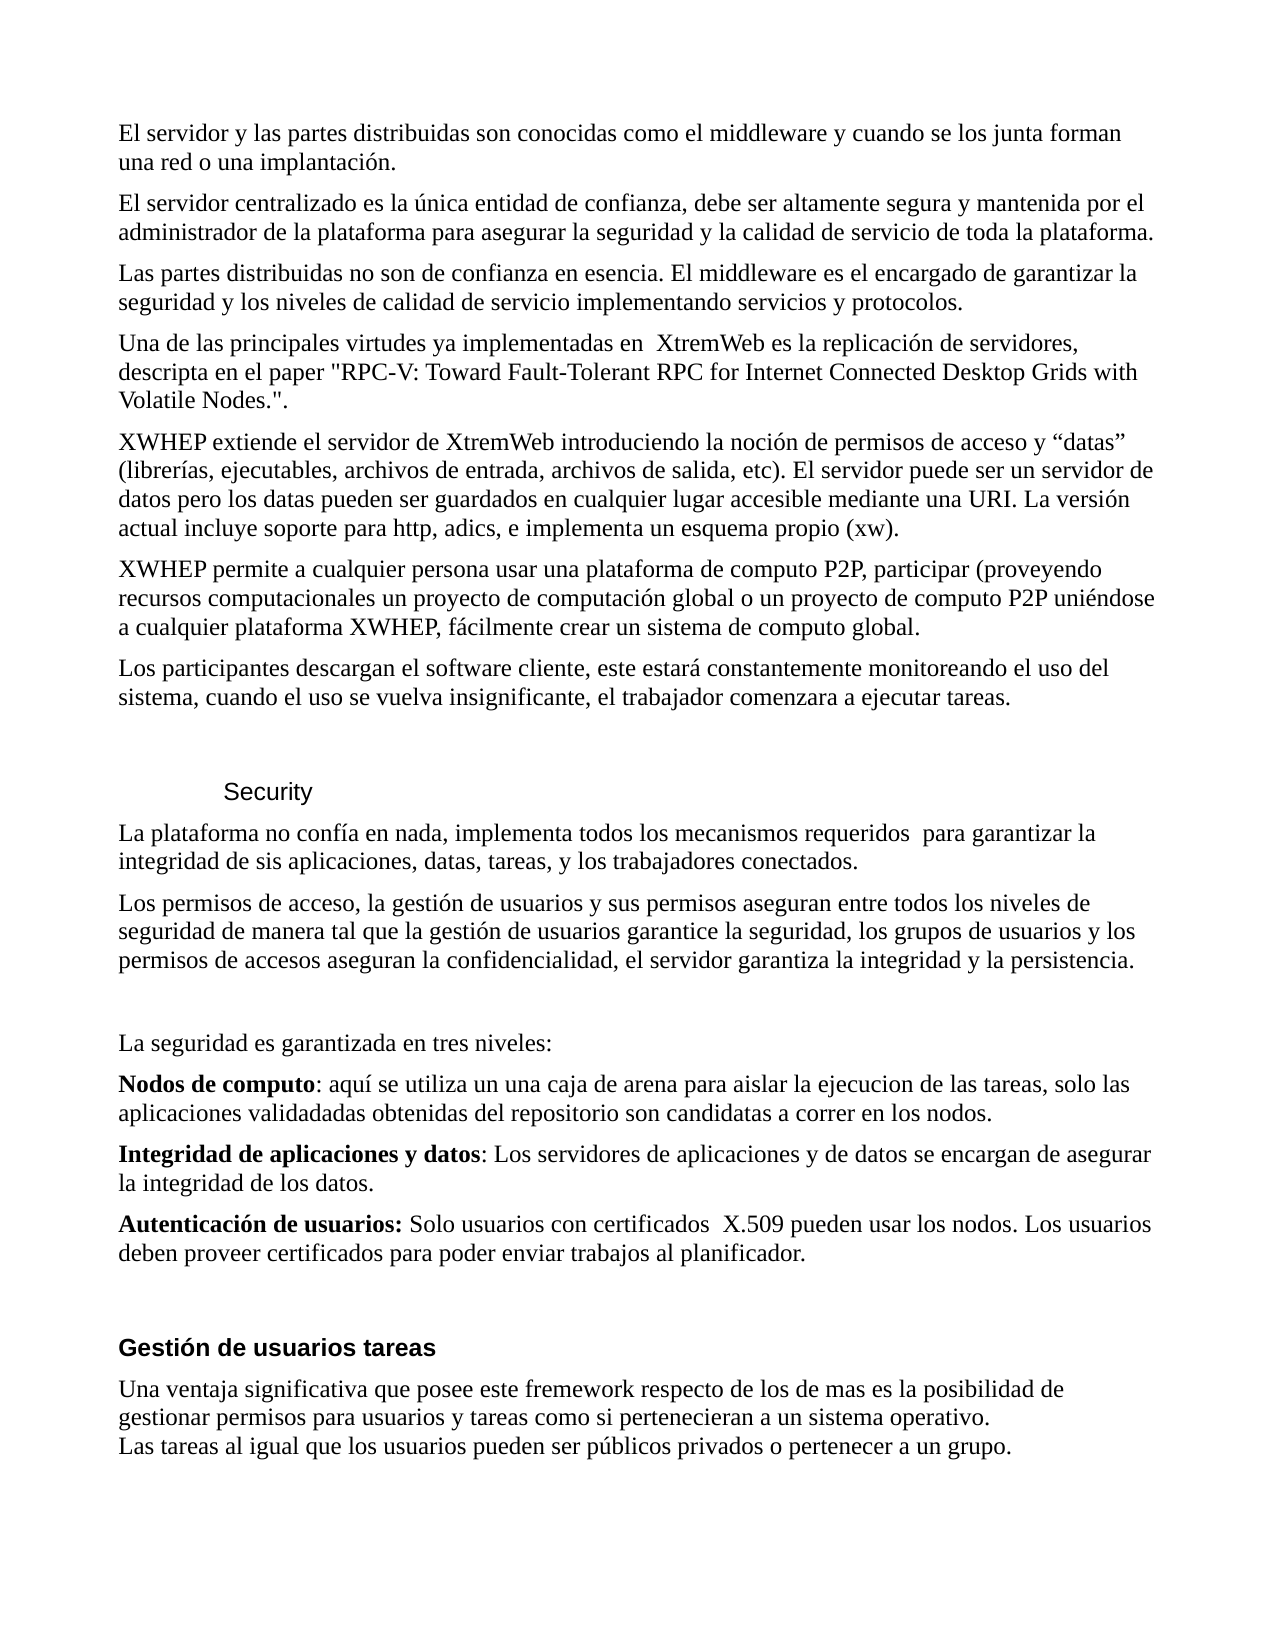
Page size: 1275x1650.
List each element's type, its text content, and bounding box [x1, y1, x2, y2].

text Las tareas al igual que los usuarios pueden ser públicos privados o pertenecer a un grupo. [118, 1431, 1157, 1460]
subtitle Security [118, 748, 1157, 805]
text La seguridad es garantizada en tres niveles: [118, 1028, 1157, 1056]
subtitle Gestión de usuarios tareas [118, 1333, 1157, 1361]
text La plataforma no confía en nada, implementa todos los mecanismos requeridos para garantizar la integridad de sis aplicaciones, datas, tareas, y los trabajadores conectados. [118, 818, 1157, 875]
text Nodos de computo: aquí se utiliza un una caja de arena para aislar la ejecucion de las tareas, solo las aplicaciones validadadas obtenidas del repositorio son candidatas a correr en los nodos. [118, 1069, 1157, 1126]
text XWHEP extiende el servidor de XtremWeb introduciendo la noción de permisos de acceso y “datas” (librerías, ejecutables, archivos de entrada, archivos de salida, etc). El servidor puede ser un servidor de datos pero los datas pueden ser guardados en cualquier lugar accesible mediante una URI. La versión actual incluye soporte para http, adics, e implementa un esquema propio (xw). [118, 427, 1157, 542]
text El servidor y las partes distribuidas son conocidas como el middleware y cuando se los junta forman una red o una implantación. [118, 118, 1157, 176]
text Una de las principales virtudes ya implementadas en XtremWeb es la replicación de servidores, descripta en el paper "RPC-V: Toward Fault-Tolerant RPC for Internet Connected Desktop Grids with Volatile Nodes.". [118, 328, 1157, 414]
text Los participantes descargan el software cliente, este estará constantemente monitoreando el uso del sistema, cuando el uso se vuelva insignificante, el trabajador comenzara a ejecutar tareas. [118, 653, 1157, 711]
text Las partes distribuidas no son de confianza en esencia. El middleware es el encargado de garantizar la seguridad y los niveles de calidad de servicio implementando servicios y protocolos. [118, 258, 1157, 316]
text Integridad de aplicaciones y datos: Los servidores de aplicaciones y de datos se encargan de asegurar la integridad de los datos. [118, 1139, 1157, 1196]
text Autenticación de usuarios: Solo usuarios con certificados X.509 pueden usar los nodos. Los usuarios deben proveer certificados para poder enviar trabajos al planificador. [118, 1209, 1157, 1266]
text Una ventaja significativa que posee este fremework respecto de los de mas es la posibilidad de gestionar permisos para usuarios y tareas como si pertenecieran a un sistema operativo. [118, 1374, 1157, 1431]
text XWHEP permite a cualquier persona usar una plataforma de computo P2P, participar (proveyendo recursos computacionales un proyecto de computación global o un proyecto de computo P2P uniéndose a cualquier plataforma XWHEP, fácilmente crear un sistema de computo global. [118, 554, 1157, 641]
text Los permisos de acceso, la gestión de usuarios y sus permisos aseguran entre todos los niveles de seguridad de manera tal que la gestión de usuarios garantice la seguridad, los grupos de usuarios y los permisos de accesos aseguran la confidencialidad, el servidor garantiza la integridad y la persistencia. [118, 888, 1157, 974]
text El servidor centralizado es la única entidad de confianza, debe ser altamente segura y mantenida por el administrador de la plataforma para asegurar la seguridad y la calidad de servicio de toda la plataforma. [118, 188, 1157, 246]
